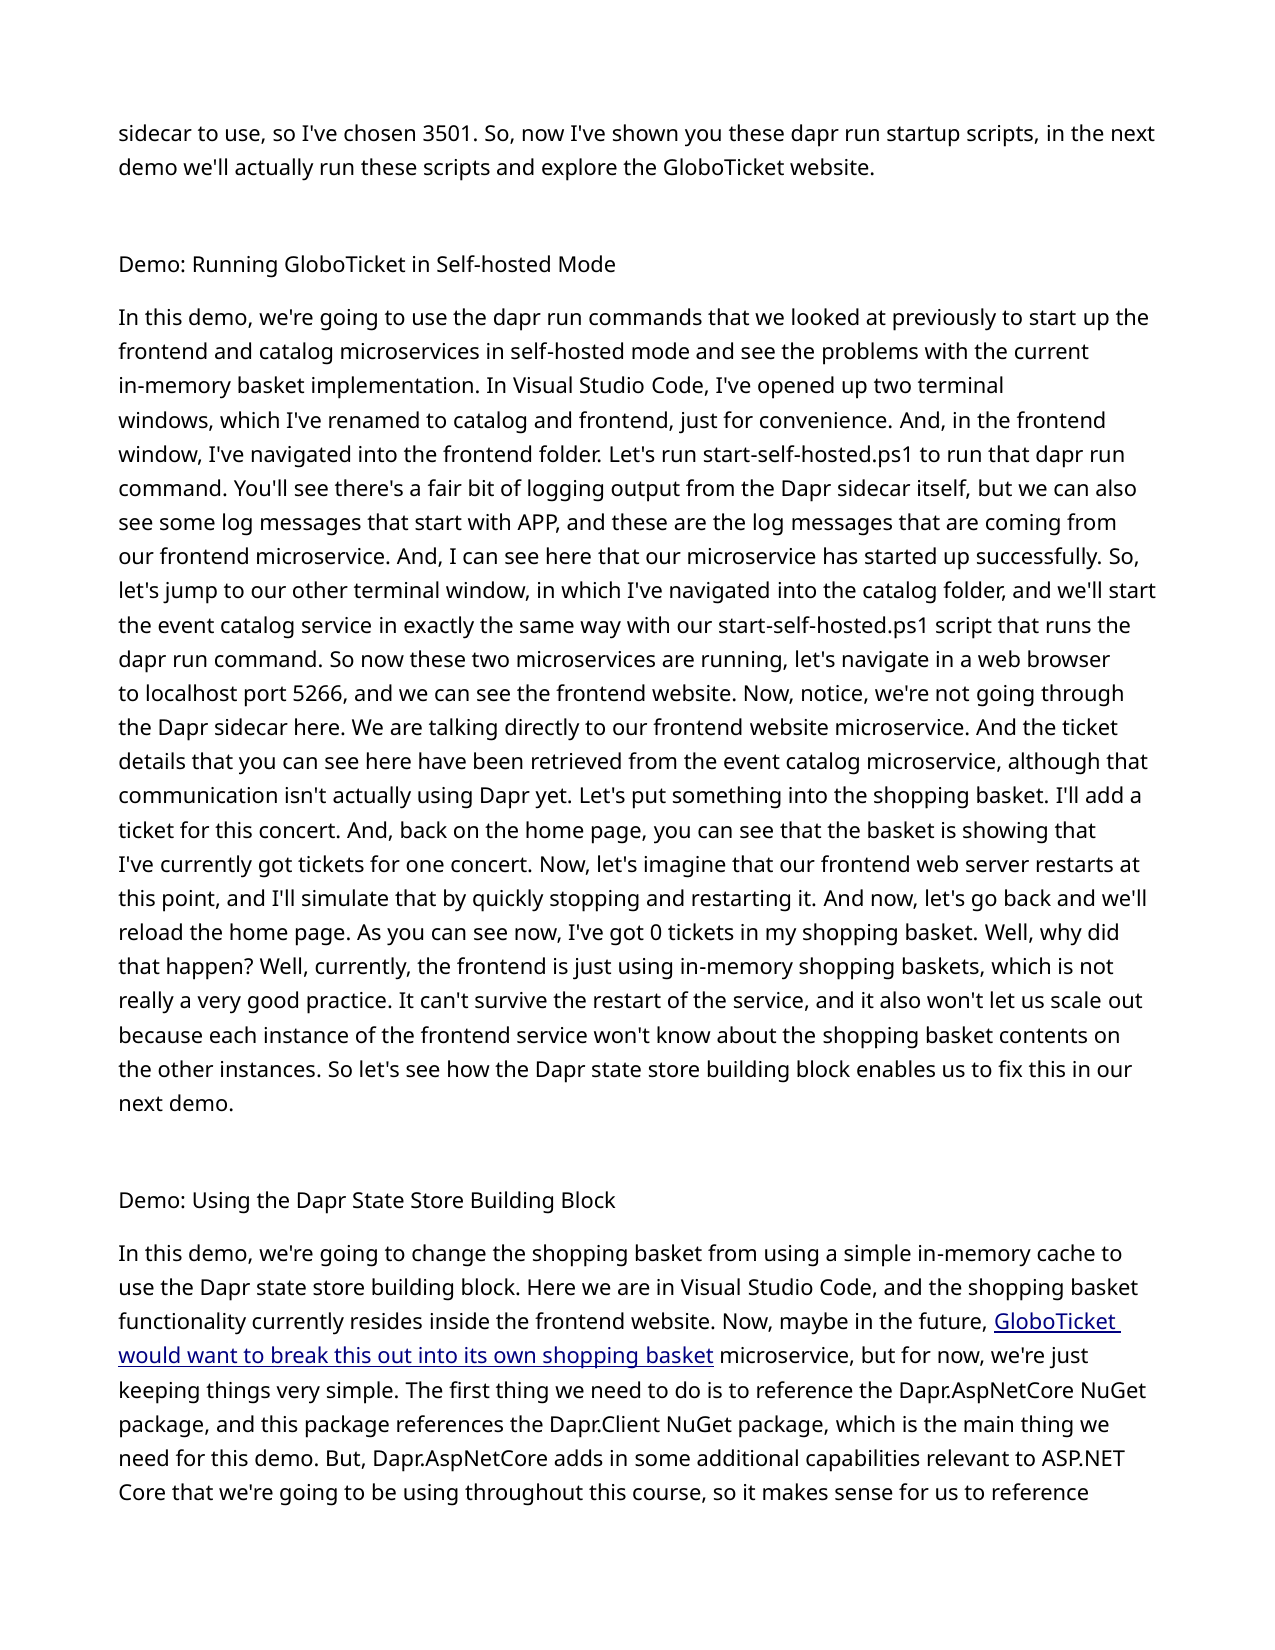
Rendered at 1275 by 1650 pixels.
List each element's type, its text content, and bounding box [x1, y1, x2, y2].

text In this demo, we're going to change the shopping basket from using a simple in‑memory cache to use the Dapr state store building block. Here we are in Visual Studio Code, and the shopping basket functionality currently resides inside the frontend website. Now, maybe in the future, GloboTicket would want to break this out into its own shopping basket microservice, but for now, we're just keeping things very simple. The first thing we need to do is to reference the Dapr.AspNetCore NuGet package, and this package references the Dapr.Client NuGet package, which is the main thing we need for this demo. But, Dapr.AspNetCore adds in some additional capabilities relevant to ASP.NET Core that we're going to be using throughout this course, so it makes sense for us to reference [118, 1238, 1157, 1507]
subtitle Demo: Running GloboTicket in Self-hosted Mode [118, 249, 1157, 279]
subtitle Demo: Using the Dapr State Store Building Block [118, 1185, 1157, 1214]
text sidecar to use, so I've chosen 3501. So, now I've shown you these dapr run startup scripts, in the next demo we'll actually run these scripts and explore the GloboTicket website. [118, 118, 1157, 182]
text In this demo, we're going to use the dapr run commands that we looked at previously to start up the frontend and catalog microservices in self‑hosted mode and see the problems with the current in‑memory basket implementation. In Visual Studio Code, I've opened up two terminal windows, which I've renamed to catalog and frontend, just for convenience. And, in the frontend window, I've navigated into the frontend folder. Let's run start‑self‑hosted.ps1 to run that dapr run command. You'll see there's a fair bit of logging output from the Dapr sidecar itself, but we can also see some log messages that start with APP, and these are the log messages that are coming from our frontend microservice. And, I can see here that our microservice has started up successfully. So, let's jump to our other terminal window, in which I've navigated into the catalog folder, and we'll start the event catalog service in exactly the same way with our start‑self‑hosted.ps1 script that runs the dapr run command. So now these two microservices are running, let's navigate in a web browser to localhost port 5266, and we can see the frontend website. Now, notice, we're not going through the Dapr sidecar here. We are talking directly to our frontend website microservice. And the ticket details that you can see here have been retrieved from the event catalog microservice, although that communication isn't actually using Dapr yet. Let's put something into the shopping basket. I'll add a ticket for this concert. And, back on the home page, you can see that the basket is showing that I've currently got tickets for one concert. Now, let's imagine that our frontend web server restarts at this point, and I'll simulate that by quickly stopping and restarting it. And now, let's go back and we'll reload the home page. As you can see now, I've got 0 tickets in my shopping basket. Well, why did that happen? Well, currently, the frontend is just using in‑memory shopping baskets, which is not really a very good practice. It can't survive the restart of the service, and it also won't let us scale out because each instance of the frontend service won't know about the shopping basket contents on the other instances. So let's see how the Dapr state store building block enables us to fix this in our next demo. [118, 302, 1157, 1118]
